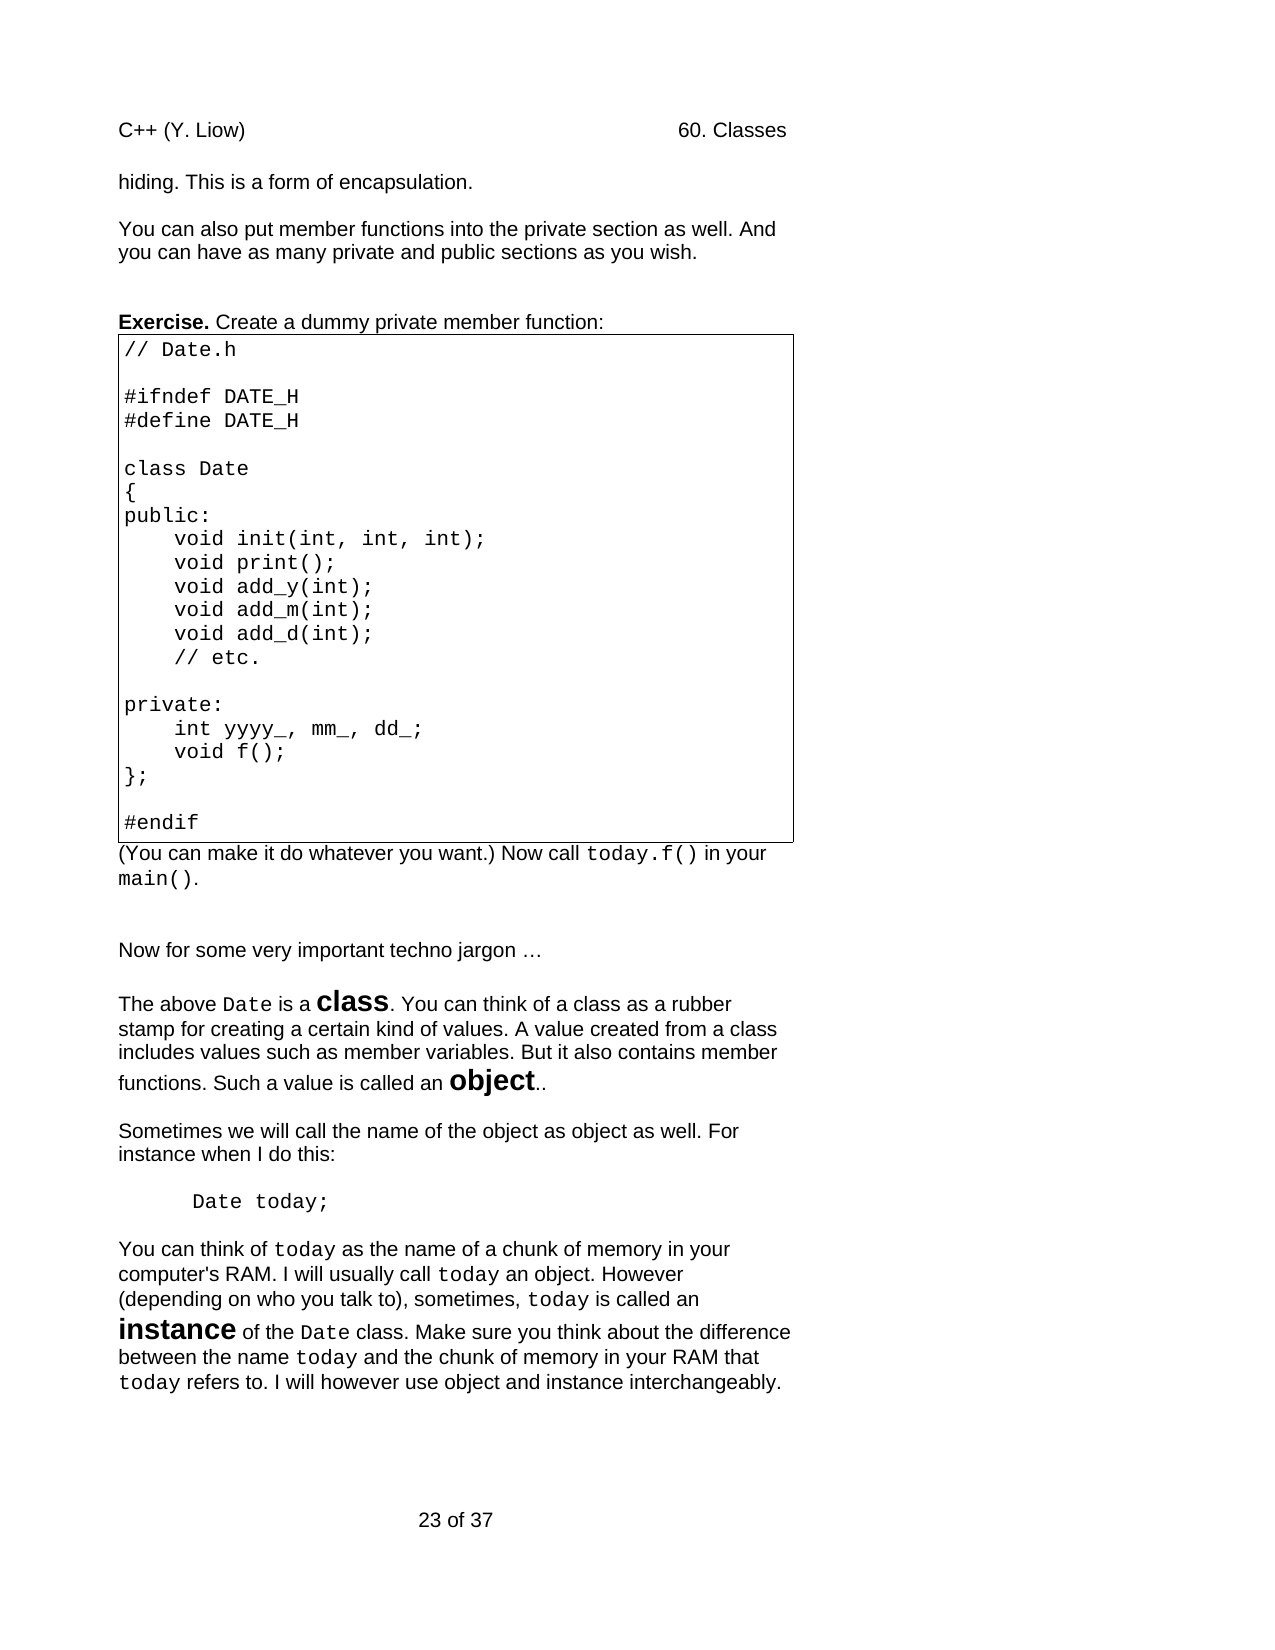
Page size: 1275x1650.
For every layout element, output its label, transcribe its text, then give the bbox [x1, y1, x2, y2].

text (You can make it do whatever you want.) Now call today.f() in your main(). [118, 843, 793, 892]
table_header // Date.h #ifndef DATE_H #define DATE_H class Date { public: void init(int, int, int); void print(); void add_y(int); void add_m(int); void add_d(int); // etc. private: int yyyy_, mm_, dd_; void f(); }; #endif [119, 335, 793, 842]
text You can think of today as the name of a chunk of memory in your computer's RAM. I will usually call today an object. However (depending on who you talk to), sometimes, today is called an instance of the Date class. Make sure you think about the difference between the name today and the chunk of memory in your RAM that today refers to. I will however use object and instance interchangeably. [118, 1238, 793, 1396]
text Sometimes we will call the name of the object as object as well. For instance when I do this: [118, 1120, 793, 1166]
text You can also put member functions into the private section as well. And you can have as many private and public sections as you wish. [118, 217, 793, 264]
text Date today; [118, 1189, 793, 1214]
text Now for some very important techno jargon … [118, 938, 793, 962]
text Exercise. Create a dummy private member function: [118, 310, 793, 333]
text hiding. This is a form of encapsulation. [118, 171, 793, 194]
text The above Date is a class. You can think of a class as a rubber stamp for creating a certain kind of values. A value created from a class includes values such as member variables. But it also contains member functions. Such a value is called an object.. [118, 985, 793, 1097]
